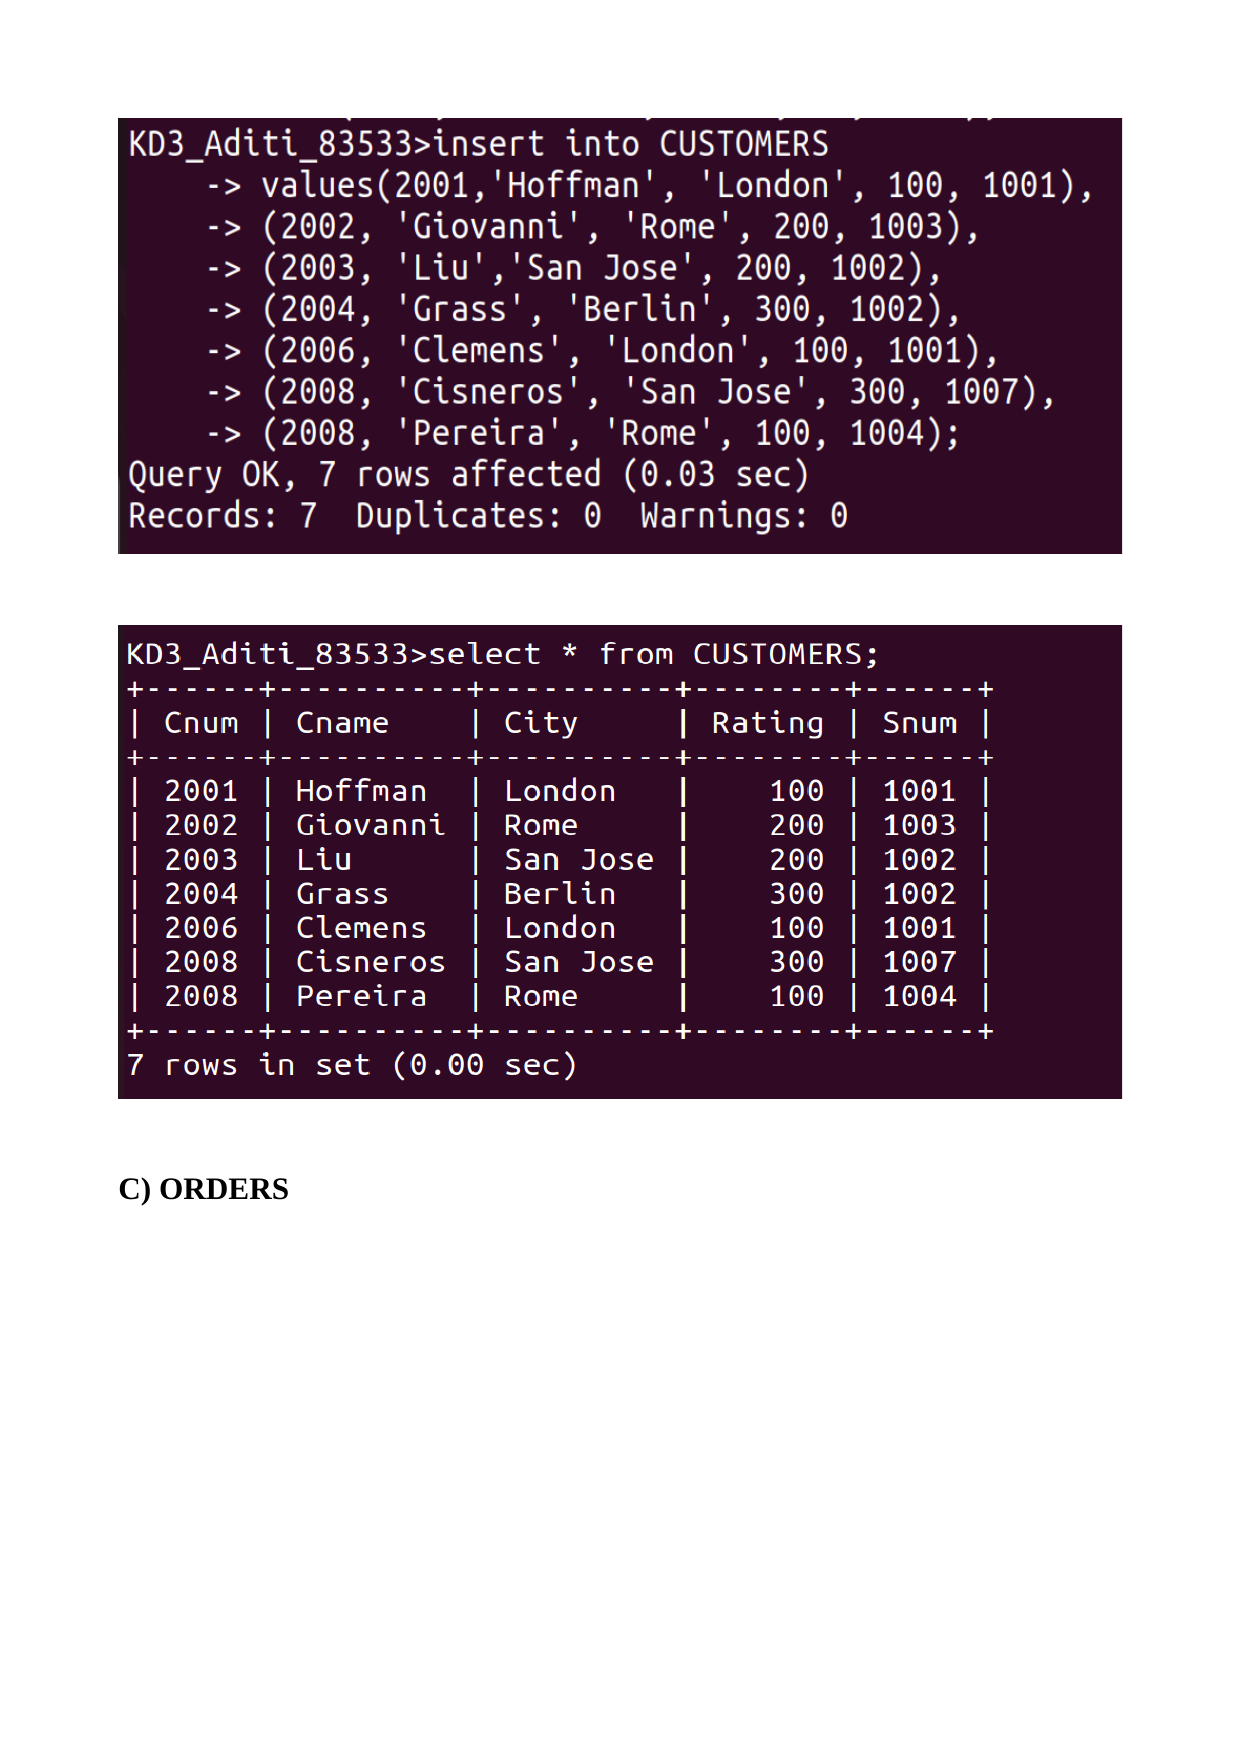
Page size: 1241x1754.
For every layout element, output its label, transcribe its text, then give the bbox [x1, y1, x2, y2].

text C) ORDERS [118, 1170, 1122, 1206]
picture [118, 625, 1123, 1099]
picture [118, 118, 1123, 554]
